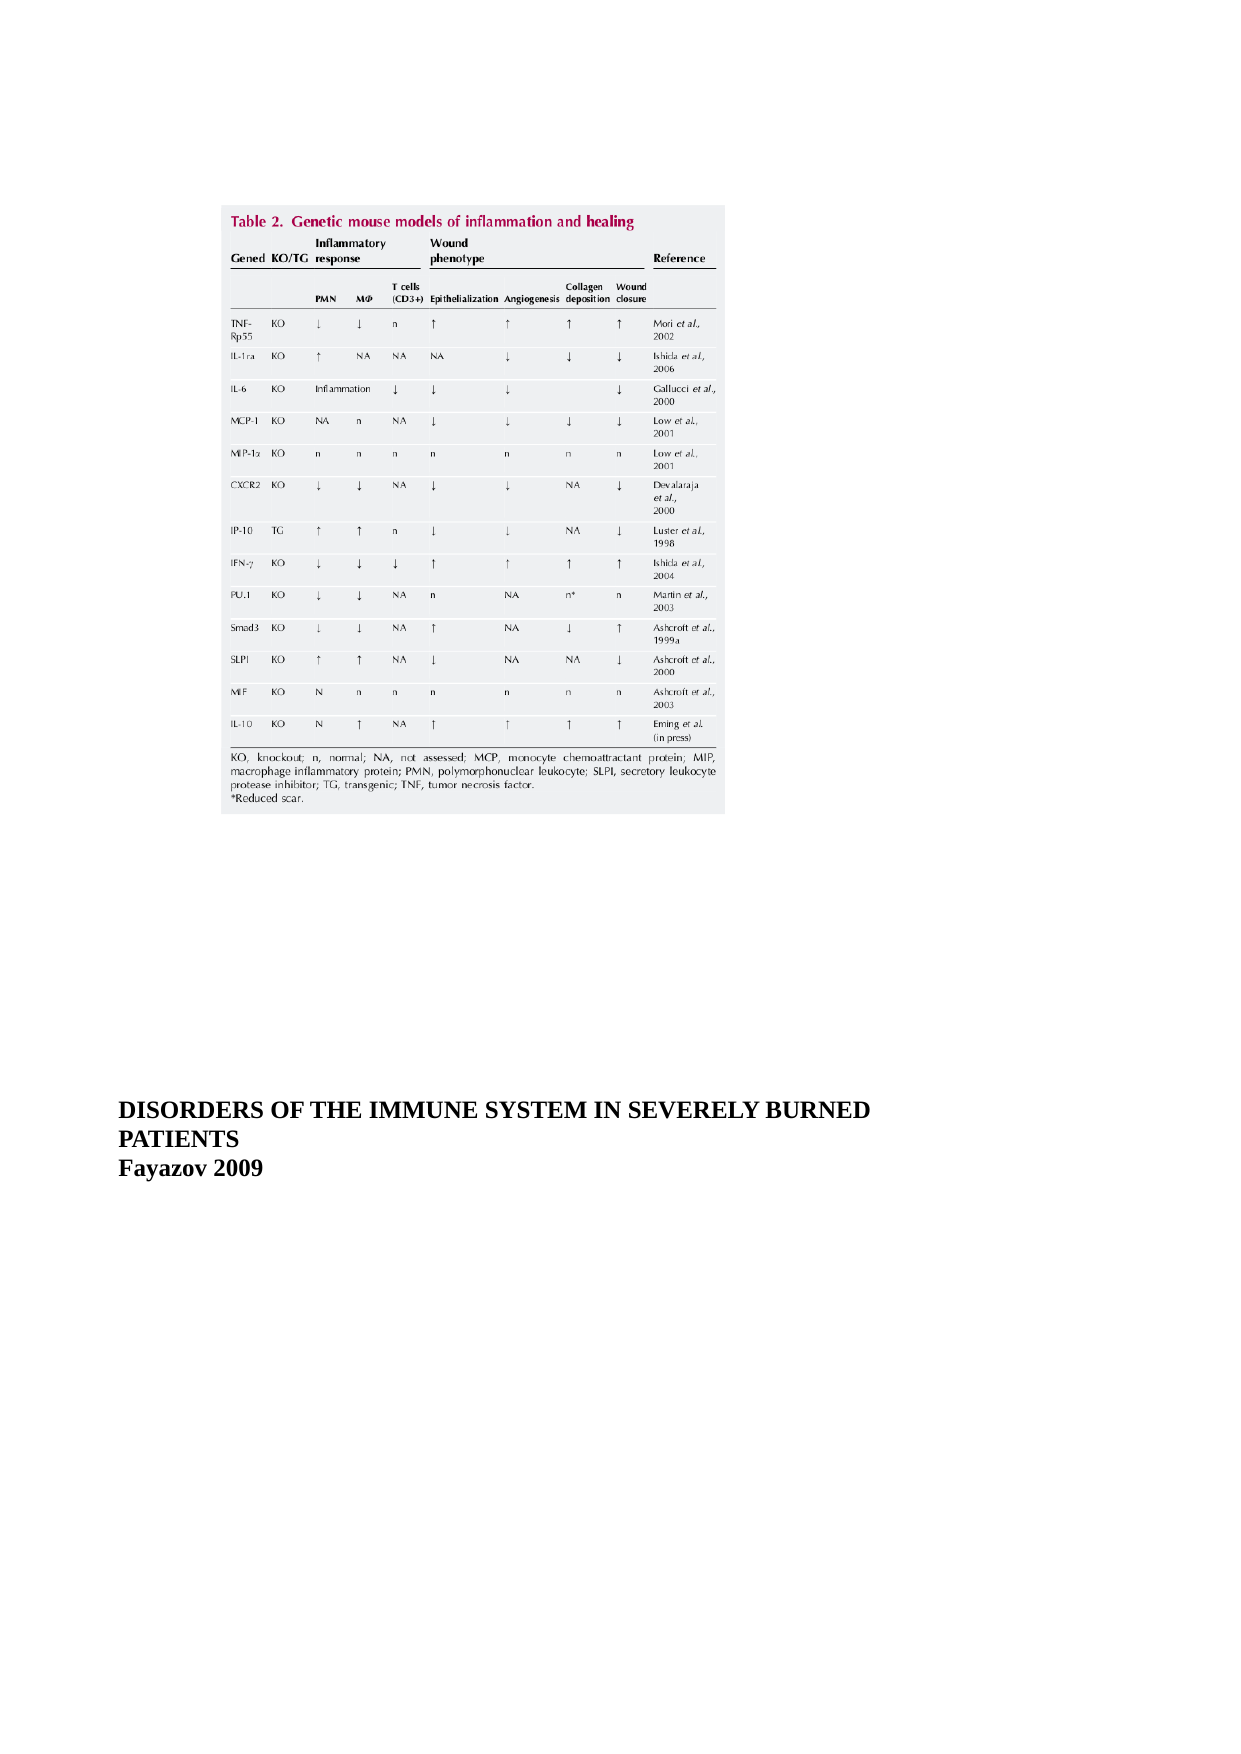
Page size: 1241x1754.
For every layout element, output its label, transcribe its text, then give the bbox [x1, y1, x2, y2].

text Fayazov 2009 [118, 1153, 1122, 1182]
picture [212, 203, 732, 827]
text PATIENTS [118, 1124, 1122, 1153]
text DISORDERS OF THE IMMUNE SYSTEM IN SEVERELY BURNED [118, 1096, 1122, 1124]
